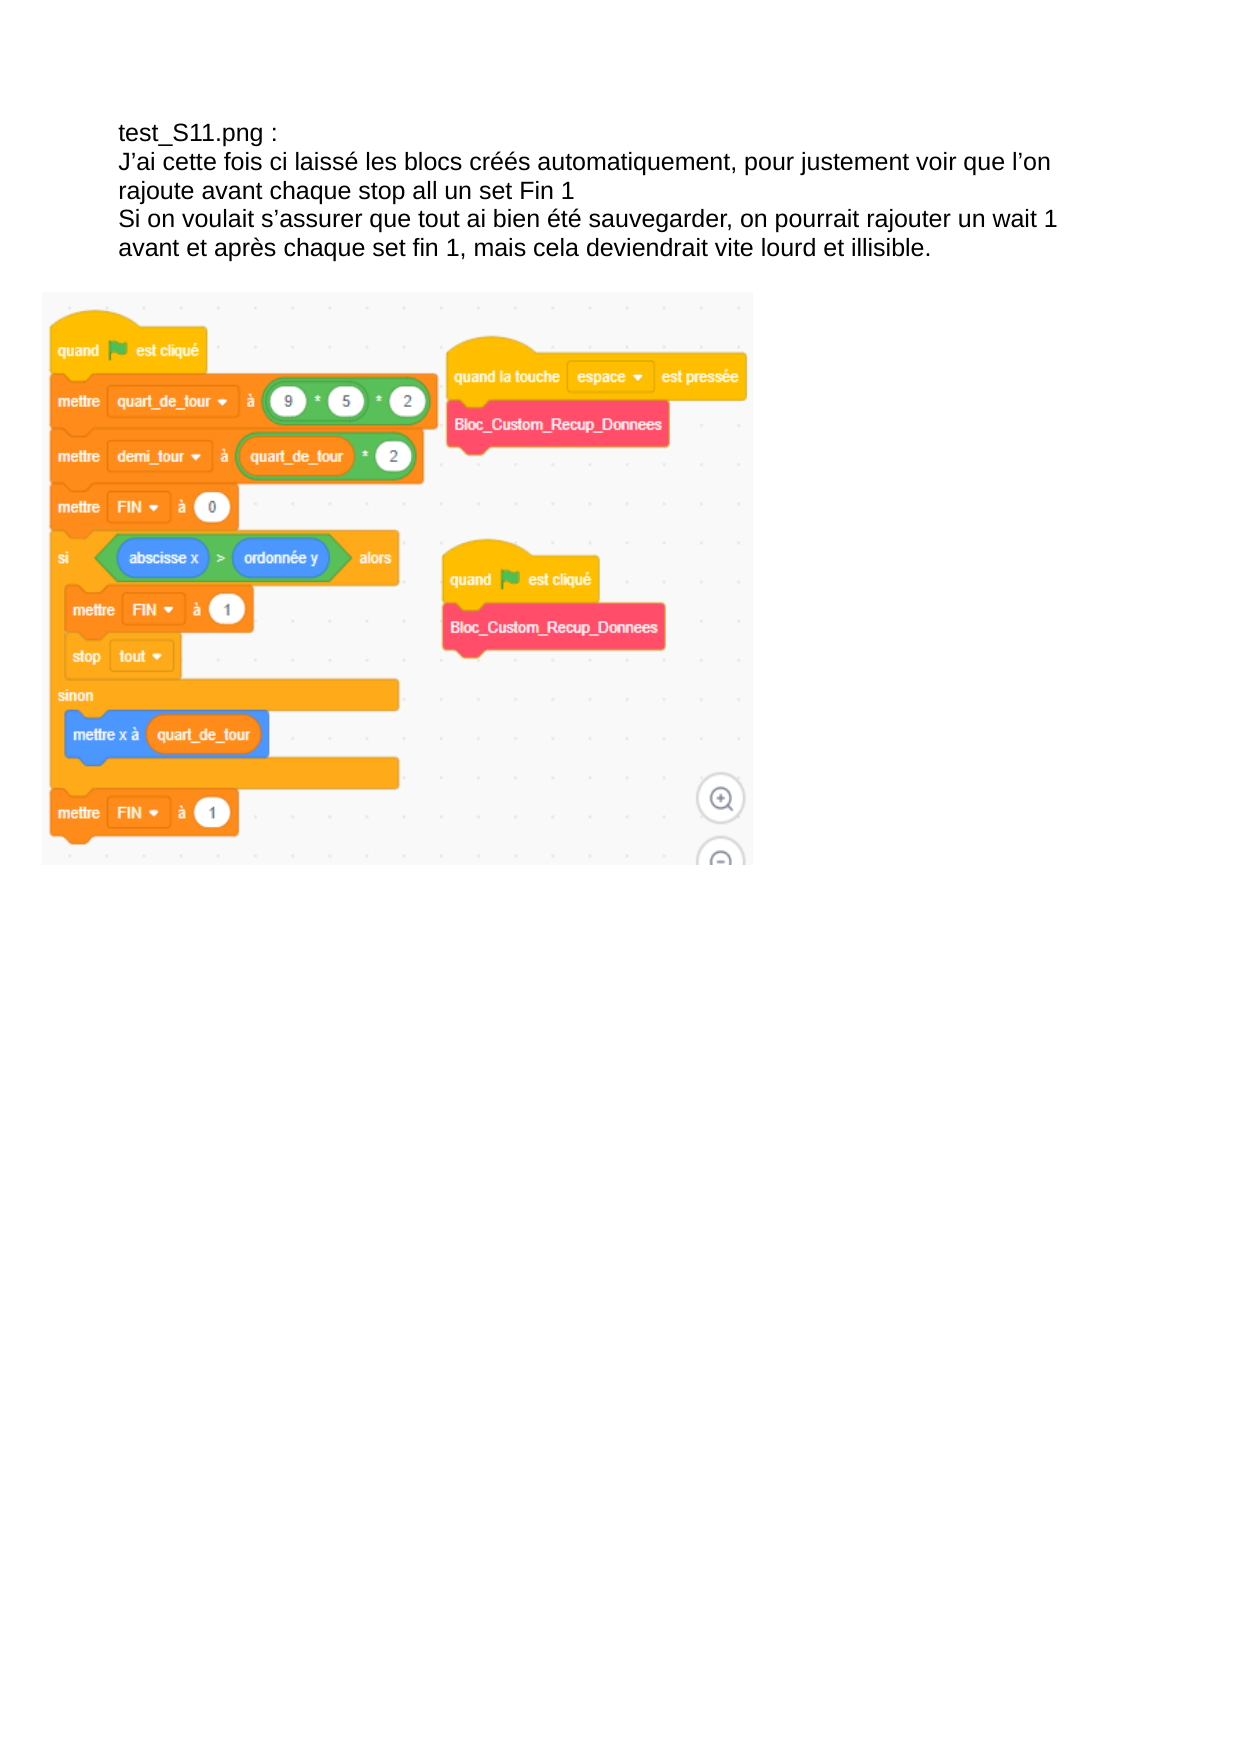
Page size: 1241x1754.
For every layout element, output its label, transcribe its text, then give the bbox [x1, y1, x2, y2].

text J’ai cette fois ci laissé les blocs créés automatiquement, pour justement voir que l’on rajoute avant chaque stop all un set Fin 1 [118, 147, 1122, 204]
text Si on voulait s’assurer que tout ai bien été sauvegarder, on pourrait rajouter un wait 1 avant et après chaque set fin 1, mais cela deviendrait vite lourd et illisible. [118, 204, 1122, 262]
picture [42, 292, 753, 865]
text test_S11.png : [118, 118, 1122, 147]
